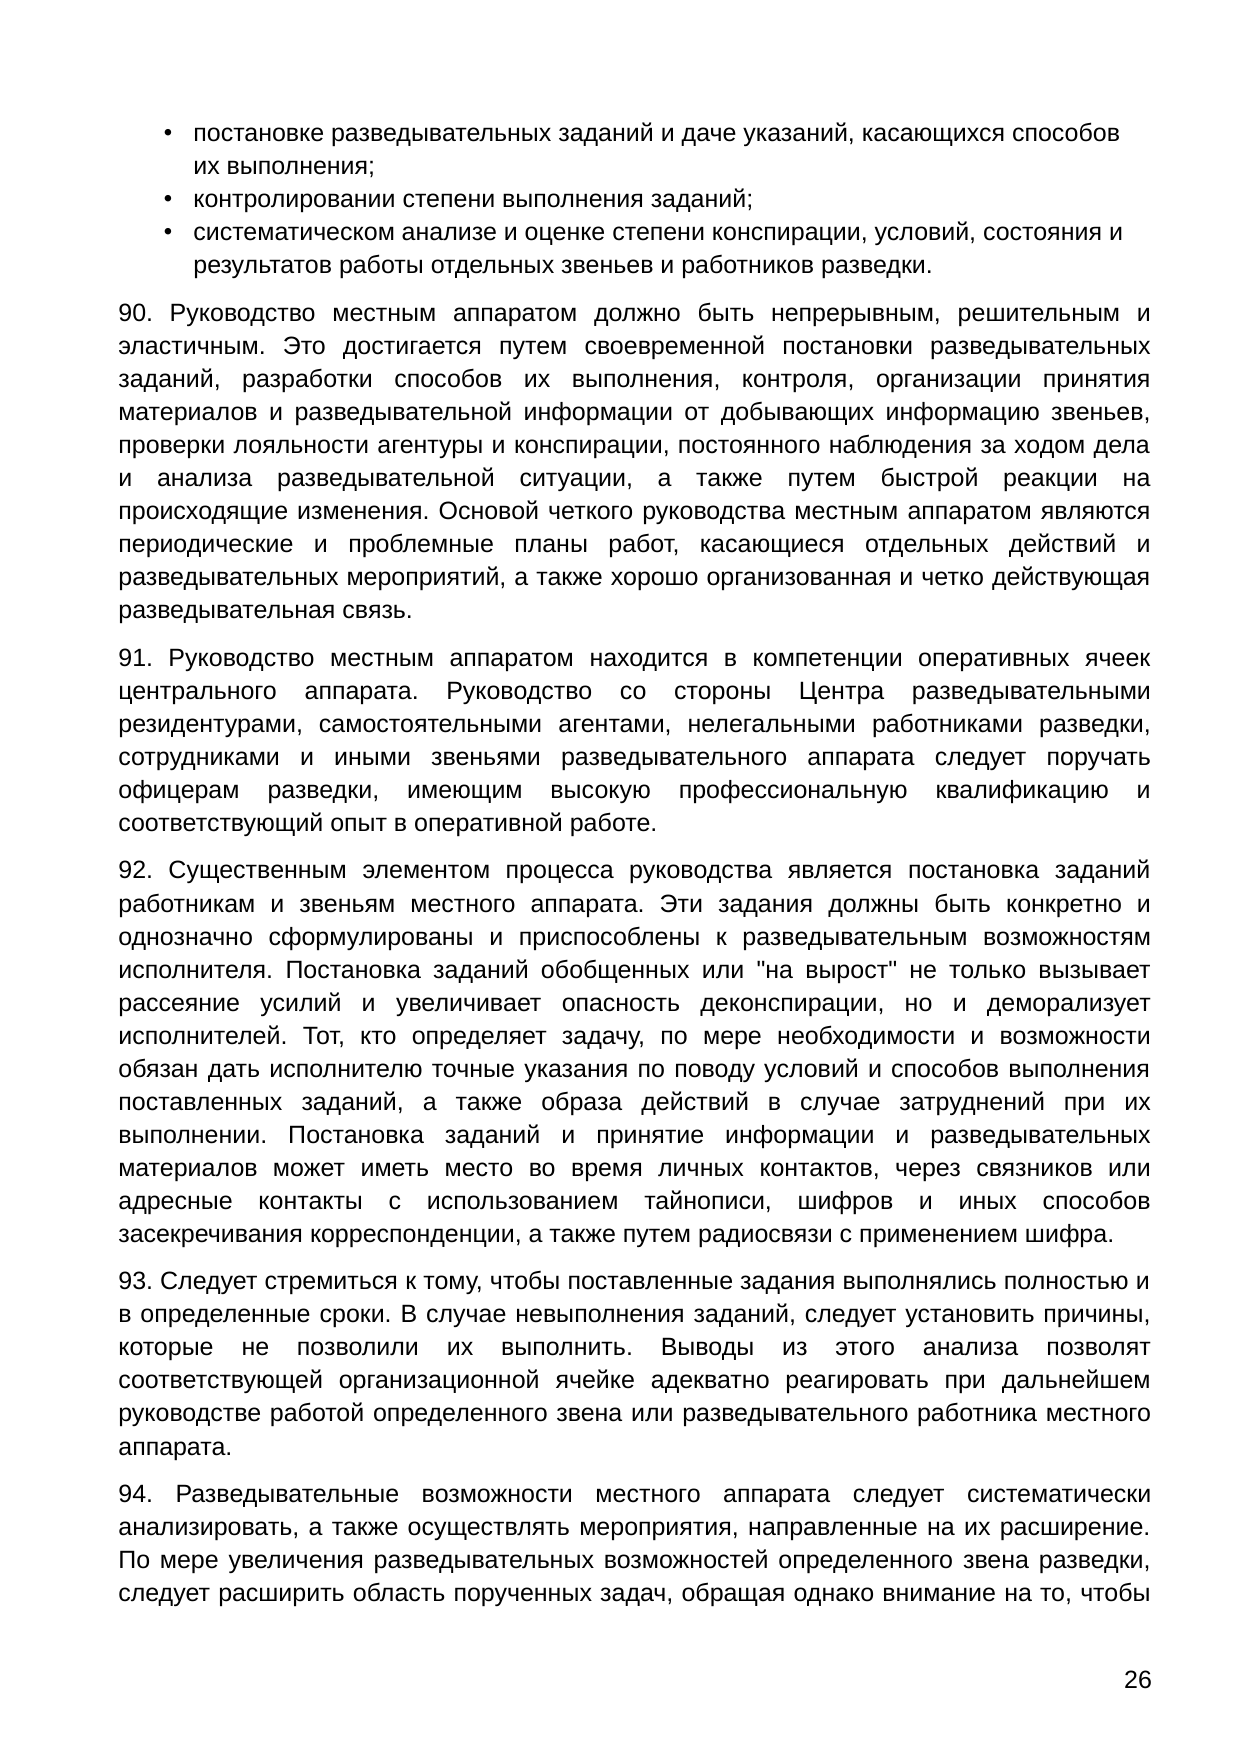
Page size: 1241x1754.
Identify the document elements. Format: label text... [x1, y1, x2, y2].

text 90. Руководство местным аппаратом должно быть непрерывным, решительным и эластичным. Это достигается путем своевременной постановки разведывательных заданий, разработки способов их выполнения, контроля, организации принятия материалов и разведывательной информации от добывающих информацию звеньев, проверки лояльности агентуры и конспирации, постоянного наблюдения за ходом дела и анализа разведывательной ситуации, а также путем быстрой реакции на происходящие изменения. Основой четкого руководства местным аппаратом являются периодические и проблемные планы работ, касающиеся отдельных действий и разведывательных мероприятий, а также хорошо организованная и четко действующая разведывательная связь. [118, 298, 1152, 624]
text 94. Разведывательные возможности местного аппарата следует систематически анализировать, а также осуществлять мероприятия, направленные на их расширение. По мере увеличения разведывательных возможностей определенного звена разведки, следует расширить область порученных задач, обращая однако внимание на то, чтобы [118, 1479, 1152, 1607]
list систематическом анализе и оценке степени конспирации, условий, состояния и результатов работы отдельных звеньев и работников разведки. [164, 217, 1152, 279]
list постановке разведывательных заданий и даче указаний, касающихся способов их выполнения; [164, 118, 1152, 180]
text 91. Руководство местным аппаратом находится в компетенции оперативных ячеек центрального аппарата. Руководство со стороны Центра разведывательными резидентурами, самостоятельными агентами, нелегальными работниками разведки, сотрудниками и иными звеньями разведывательного аппарата следует поручать офицерам разведки, имеющим высокую профессиональную квалификацию и соответствующий опыт в оперативной работе. [118, 643, 1152, 837]
text 93. Следует стремиться к тому, чтобы поставленные задания выполнялись полностью и в определенные сроки. В случае невыполнения заданий, следует установить причины, которые не позволили их выполнить. Выводы из этого анализа позволят соответствующей организационной ячейке адекватно реагировать при дальнейшем руководстве работой определенного звена или разведывательного работника местного аппарата. [118, 1266, 1152, 1460]
text 92. Существенным элементом процесса руководства является постановка заданий работникам и звеньям местного аппарата. Эти задания должны быть конкретно и однозначно сформулированы и приспособлены к разведывательным возможностям исполнителя. Постановка заданий обобщенных или "на вырост" не только вызывает рассеяние усилий и увеличивает опасность деконспирации, но и деморализует исполнителей. Тот, кто определяет задачу, по мере необходимости и возможности обязан дать исполнителю точные указания по поводу условий и способов выполнения поставленных заданий, а также образа действий в случае затруднений при их выполнении. Постановка заданий и принятие информации и разведывательных материалов может иметь место во время личных контактов, через связников или адресные контакты с использованием тайнописи, шифров и иных способов засекречивания корреспонденции, а также путем радиосвязи с применением шифра. [118, 856, 1152, 1247]
list контролировании степени выполнения заданий; [164, 184, 1152, 213]
